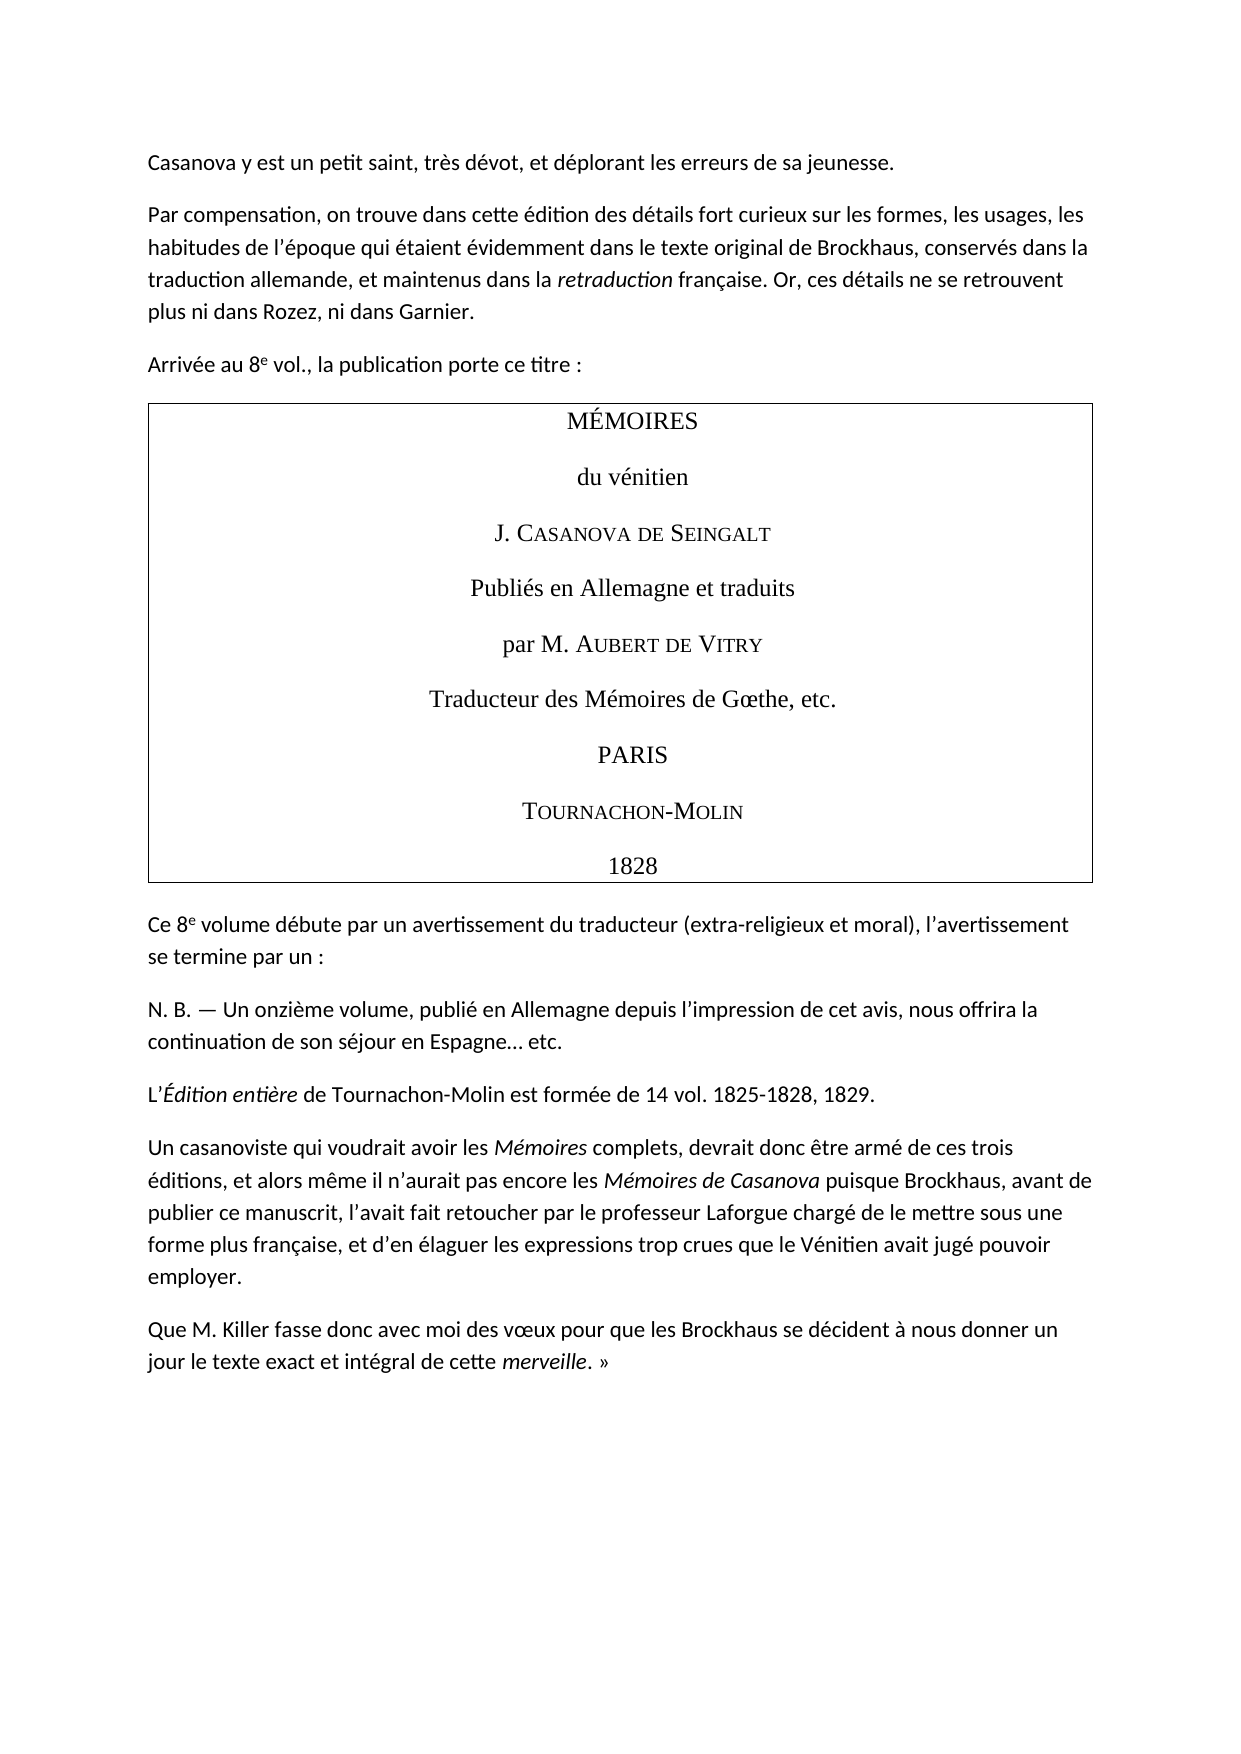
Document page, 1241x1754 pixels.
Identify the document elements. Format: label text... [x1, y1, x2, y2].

text J. Casanova de Seingalt [149, 514, 1092, 546]
text Par compensation, on trouve dans cette édition des détails fort curieux sur les formes, les usages, les habitudes de l’époque qui étaient évidemment dans le texte original de Brockhaus, conservés dans la traduction allemande, et maintenus dans la retraduction française. Or, ces détails ne se retrouvent plus ni dans Rozez, ni dans Garnier. [148, 201, 1093, 325]
text Casanova y est un petit saint, très dévot, et déplorant les erreurs de sa jeunesse. [148, 148, 1093, 176]
text N. B. — Un onzième volume, publié en Allemagne depuis l’impression de cet avis, nous offrira la continuation de son séjour en Espagne… etc. [148, 995, 1093, 1056]
text Traducteur des Mémoires de Gœthe, etc. [149, 681, 1092, 713]
text du vénitien [149, 459, 1092, 491]
text Ce 8e volume débute par un avertissement du traducteur (extra-religieux et moral), l’avertissement se termine par un : [148, 910, 1093, 970]
text PARIS [149, 737, 1092, 769]
text 1828 [149, 848, 1092, 882]
text par M. Aubert de Vitry [149, 626, 1092, 658]
text MÉMOIRES [149, 404, 1092, 435]
text Arrivée au 8e vol., la publication porte ce titre : [148, 350, 1093, 378]
text Tournachon-Molin [149, 793, 1092, 824]
text Que M. Killer fasse donc avec moi des vœux pour que les Brockhaus se décident à nous donner un jour le texte exact et intégral de cette merveille. » [148, 1315, 1093, 1376]
text L’Édition entière de Tournachon-Molin est formée de 14 vol. 1825-1828, 1829. [148, 1081, 1093, 1108]
text Publiés en Allemagne et traduits [149, 570, 1092, 602]
text Un casanoviste qui voudrait avoir les Mémoires complets, devrait donc être armé de ces trois éditions, et alors même il n’aurait pas encore les Mémoires de Casanova puisque Brockhaus, avant de publier ce manuscrit, l’avait fait retoucher par le professeur Laforgue chargé de le mettre sous une forme plus française, et d’en élaguer les expressions trop crues que le Vénitien avait jugé pouvoir employer. [148, 1133, 1093, 1290]
